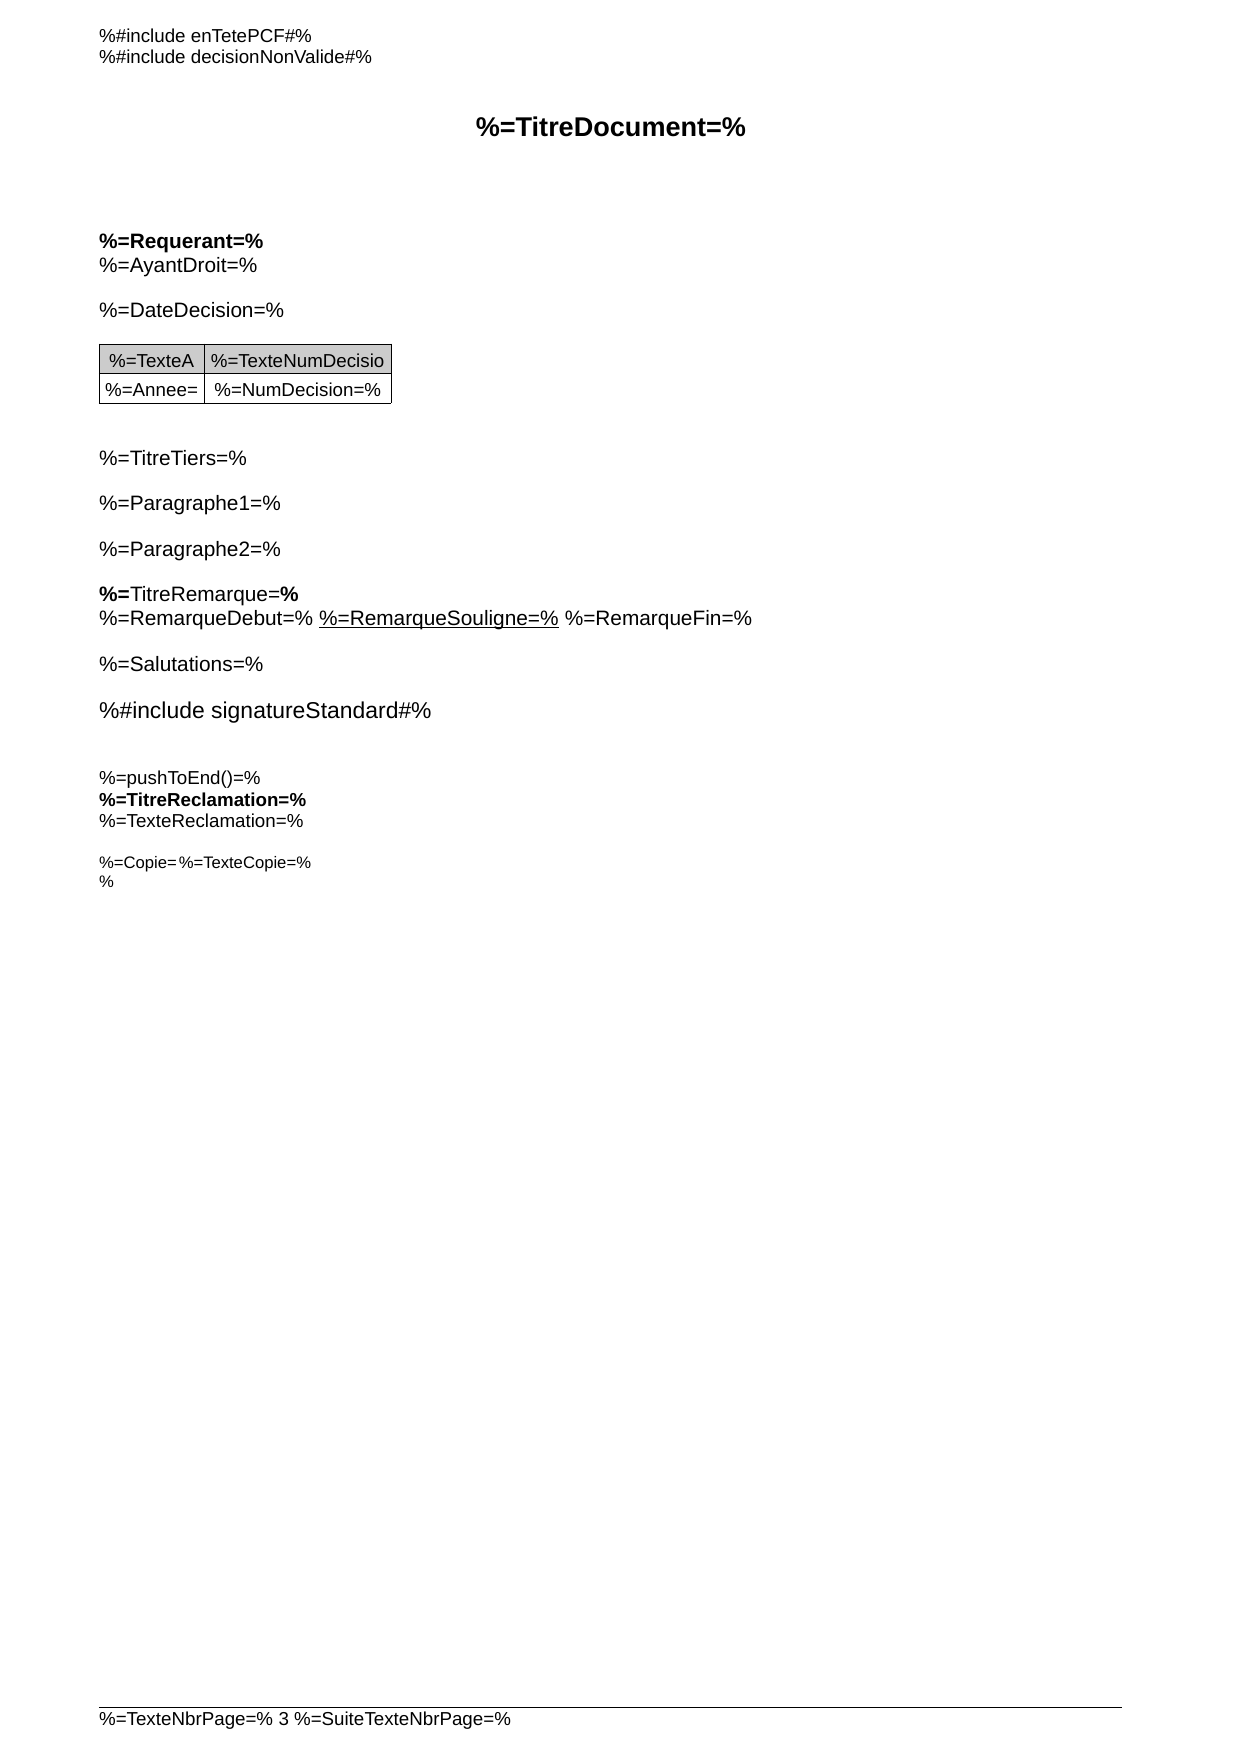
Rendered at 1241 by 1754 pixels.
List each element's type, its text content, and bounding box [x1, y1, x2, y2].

text %=TexteReclamation=% [99, 810, 1122, 831]
table_header %=TexteNumDecision=% [205, 345, 391, 373]
text %=TitreTiers=% [99, 446, 1122, 470]
text %#include enTetePCF#% [99, 25, 1122, 46]
table_header %=Copie=% [99, 853, 178, 891]
table_header %=TexteAnnee=% [100, 345, 204, 373]
text %=Salutations=% [99, 652, 1122, 676]
table_cell %=NumDecision=% [205, 374, 391, 402]
text %=Paragraphe1=% [99, 491, 1122, 515]
text %=pushToEnd()=% [99, 767, 1122, 788]
text %#include decisionNonValide#% [99, 46, 1122, 68]
text %=TitreDocument=% [99, 111, 1122, 142]
text %=TitreReclamation=% [99, 788, 1122, 810]
text %=TitreRemarque=% [99, 582, 1122, 606]
text %=AyantDroit=% [99, 252, 1122, 276]
table_header %=TexteCopie=% [179, 853, 1122, 891]
text %=RemarqueDebut=% %=RemarqueSouligne=% %=RemarqueFin=% [99, 606, 1122, 630]
text %=Requerant=% [99, 228, 1122, 252]
text %=DateDecision=% [99, 298, 1122, 322]
text %#include signatureStandard#% [99, 697, 1122, 724]
table_cell %=Annee=% [100, 374, 204, 402]
text %=Paragraphe2=% [99, 537, 1122, 561]
